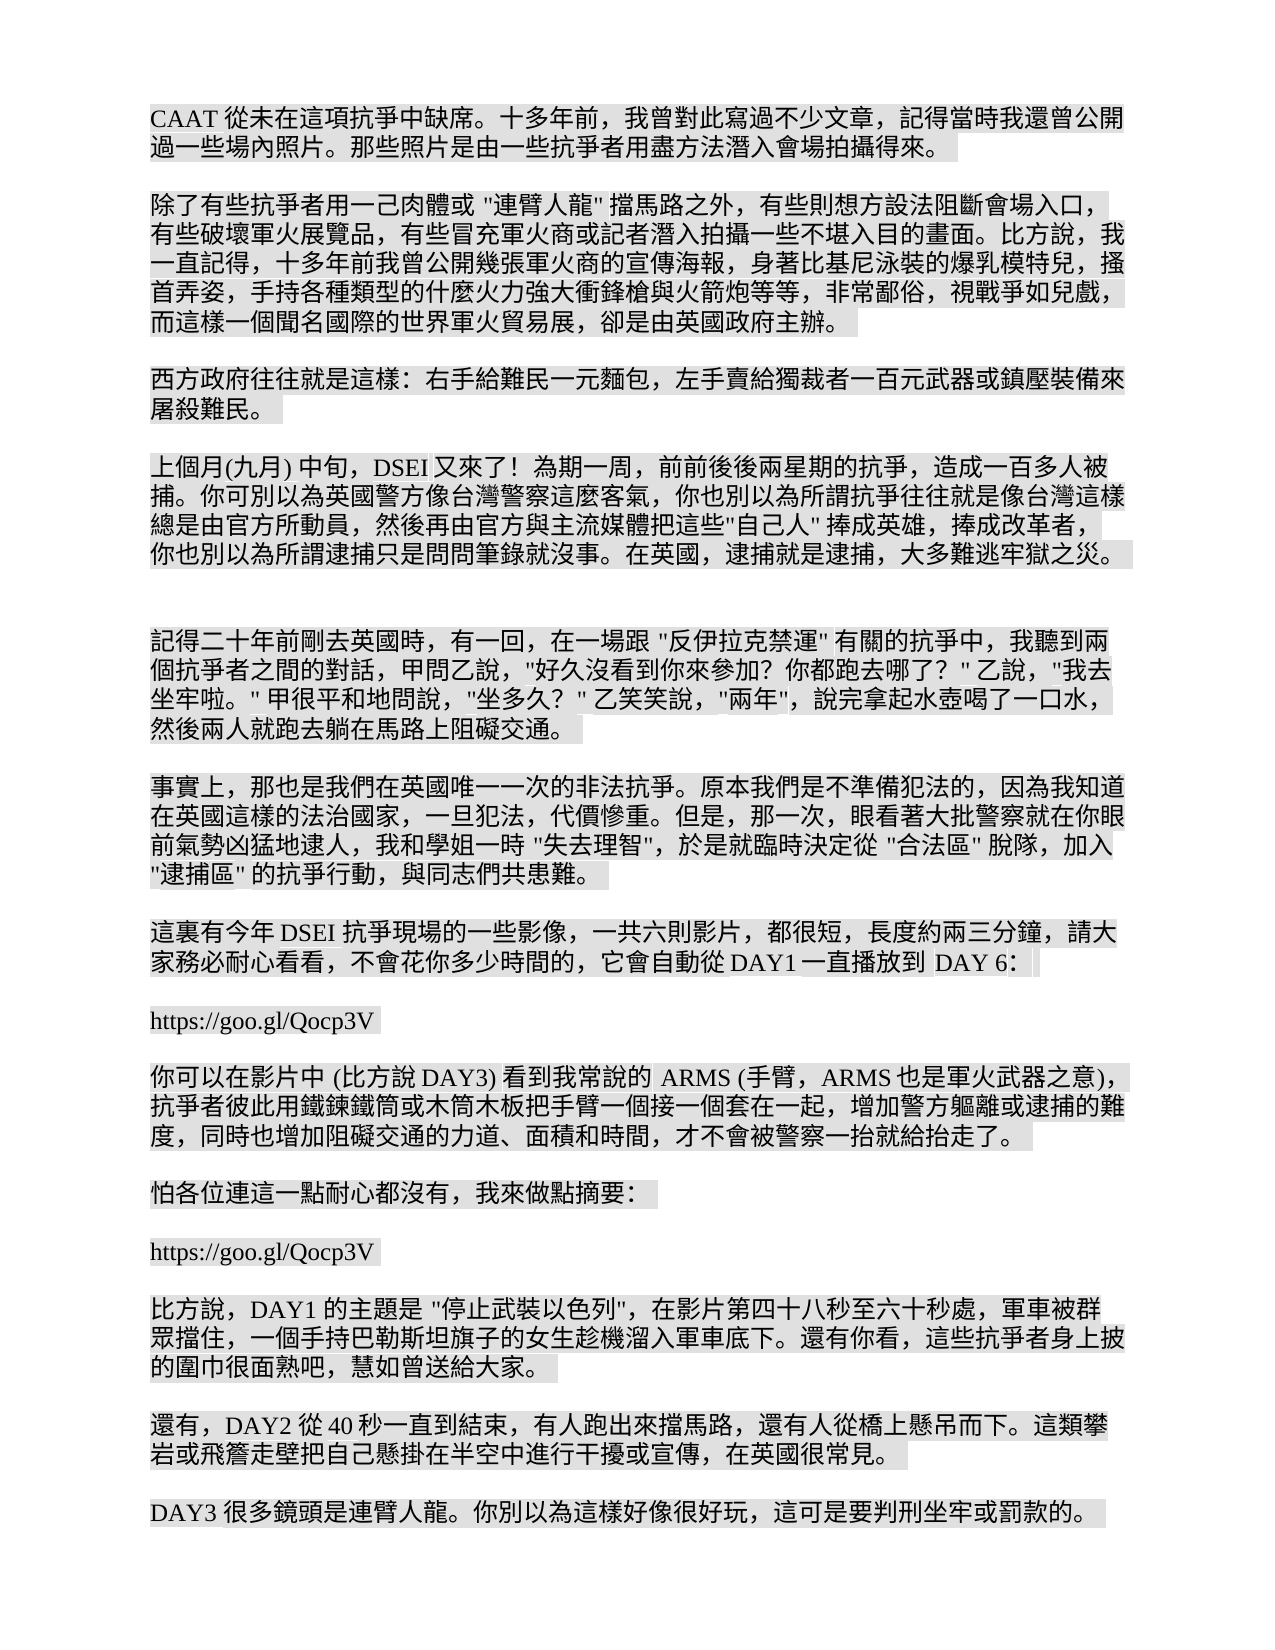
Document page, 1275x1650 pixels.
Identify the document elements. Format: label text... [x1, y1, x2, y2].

text 奉領導命令，整理之後貼在首頁。我先把它貼這裏： ====================== 從CAAT 說起 陳真 2017. 10. 09. 諾貝爾和平獎通常都頒給一些混蛋，但有幾年的得獎主實至名歸，例如1997年的 ICBL (International Campaign to Ban Landmines，國際反地雷組織)，例如1999年的 MSF(醫師無國界組織)，另外就是今年的 ICAN (International Campaign to Abolish Nuclear Weapons)。 ICAN 和 ICBL 一樣，它不是"一個" 組織，而是一百多個國家的反核武組織所共同組成的一個聯盟。我常講的CND (Campaign for Nuclear Disarmament)以及 CAAT (Campaign Against Arms Trade) 都是它的成員之一。CND 是羅素在1957年所創，運作至今，可說是英國反戰運動的先驅。 至於 CAAT，更是全球最大的反軍火貿易組織，身先士卒，非常勇敢，許多成員經常在各種反戰抗爭中付出代價 (例如牢獄之災)。而且，該組織所提供的各項研究報告或資訊，內容嚴謹詳實，非常有用。就跟 MSF 一樣，CAAT 可說是全世界我所知道的社運團體中，最讓我敬佩的極少數團體之一。長年以來我都是它的會員。我現在每天喝茶用的馬克杯就是將近20年前捐款給 CAAT 時買的。 Noam Chomsky 對 CAAT也高度推崇。Chomsky 曾經感嘆說，很難在美國本土上成立像 CAAT 這樣的團體，因為美國政治上最高的統治者就是軍火商；在美國反軍火貿易等於是不要命了。 至於核武問題，終究更是每個人所必須面對的，我們若不去面對它，後果將是毀滅性的。 ICAN 成立十年，它的主要貢獻除了聯合全球的反核武力量之外，還包括比方說今年七月，一如 ICBL 當年的作法，成功在聯合國推動 "國際禁核武條約"，124國參與談判，除了荷蘭反對及新加坡棄權外，其餘 122 國都投下贊成票，並陸續已經有幾十個國家簽署承諾，禁絕發展核武。 這項條約具有法律約束力，因此，所有擁核國家以及日本、南北韓和大部份西方國家都拒絕簽署。 我能想像一些完全狀況外的人也許又要說 "這種條約沒有用啦" 之類的酸言酸語。我對於回答這類腦殘、毫無意義的嘲諷，實在很沒有興趣再去回答，那就好像有人說 "醫學沒有用啦，科學是騙人的啦，大家還不是一樣生病，還不是一樣每天都有死人"，你該怎麼回答這種腦殘問題？ 知道什麼是 DSEI 嗎？它是 Defence and Security Equipment International 的縮寫，是全世界最大的一個軍火貿易展，每兩年就會在英國舉辦，來自全世界各地的軍火商與政府代表及戰爭掮客，齊聚一堂。 每次舉辦，必定引來強烈抗議。特別是2001年之後，因為美國假借反恐，大肆對外發動侵略戰爭，更是衝突不斷，英國警方多次抱怨警力不堪負荷，因為抗爭者往往化整為零，單獨行動，採游擊戰術，不惜以身試法，進行各種干擾與破壞行動，甚至沿路有人不斷以肉身或 "連臂人龍" 阻擋軍火商或載運軍火模型的卡車入場，或甚志是把自己和軍車綁住，阻止軍車前進等等。 CAAT 從未在這項抗爭中缺席。十多年前，我曾對此寫過不少文章，記得當時我還曾公開過一些場內照片。那些照片是由一些抗爭者用盡方法潛入會場拍攝得來。 除了有些抗爭者用一己肉體或 "連臂人龍" 擋馬路之外，有些則想方設法阻斷會場入口，有些破壞軍火展覽品，有些冒充軍火商或記者潛入拍攝一些不堪入目的畫面。比方說，我一直記得，十多年前我曾公開幾張軍火商的宣傳海報，身著比基尼泳裝的爆乳模特兒，搔首弄姿，手持各種類型的什麼火力強大衝鋒槍與火箭炮等等，非常鄙俗，視戰爭如兒戲，而這樣一個聞名國際的世界軍火貿易展，卻是由英國政府主辦。 西方政府往往就是這樣：右手給難民一元麵包，左手賣給獨裁者一百元武器或鎮壓裝備來屠殺難民。 上個月(九月) 中旬，DSEI又來了！為期一周，前前後後兩星期的抗爭，造成一百多人被捕。你可別以為英國警方像台灣警察這麼客氣，你也別以為所謂抗爭往往就是像台灣這樣總是由官方所動員，然後再由官方與主流媒體把這些"自己人" 捧成英雄，捧成改革者，你也別以為所謂逮捕只是問問筆錄就沒事。在英國，逮捕就是逮捕，大多難逃牢獄之災。 記得二十年前剛去英國時，有一回，在一場跟 "反伊拉克禁運" 有關的抗爭中，我聽到兩個抗爭者之間的對話，甲問乙說，"好久沒看到你來參加？你都跑去哪了？" 乙說，"我去坐牢啦。" 甲很平和地問說，"坐多久？" 乙笑笑說，"兩年"，說完拿起水壺喝了一口水，然後兩人就跑去躺在馬路上阻礙交通。 事實上，那也是我們在英國唯一一次的非法抗爭。原本我們是不準備犯法的，因為我知道在英國這樣的法治國家，一旦犯法，代價慘重。但是，那一次，眼看著大批警察就在你眼前氣勢凶猛地逮人，我和學姐一時 "失去理智"，於是就臨時決定從 "合法區" 脫隊，加入 "逮捕區" 的抗爭行動，與同志們共患難。 這裏有今年DSEI 抗爭現場的一些影像，一共六則影片，都很短，長度約兩三分鐘，請大家務必耐心看看，不會花你多少時間的，它會自動從DAY1一直播放到 DAY 6： https://goo.gl/Qocp3V 你可以在影片中 (比方說DAY3) 看到我常說的 ARMS (手臂，ARMS也是軍火武器之意)，抗爭者彼此用鐵鍊鐵筒或木筒木板把手臂一個接一個套在一起，增加警方軀離或逮捕的難度，同時也增加阻礙交通的力道、面積和時間，才不會被警察一抬就給抬走了。 怕各位連這一點耐心都沒有，我來做點摘要： https://goo.gl/Qocp3V 比方說，DAY1 的主題是 "停止武裝以色列"，在影片第四十八秒至六十秒處，軍車被群眾擋住，一個手持巴勒斯坦旗子的女生趁機溜入軍車底下。還有你看，這些抗爭者身上披的圍巾很面熟吧，慧如曾送給大家。 還有，DAY2 從40秒一直到結束，有人跑出來擋馬路，還有人從橋上懸吊而下。這類攀岩或飛簷走壁把自己懸掛在半空中進行干擾或宣傳，在英國很常見。 DAY3 很多鏡頭是連臂人龍。你別以為這樣好像很好玩，這可是要判刑坐牢或罰款的。 DAY4，26 秒至 38 秒處有個女生還舉了個牌子，自設 "檢查哨"，要求往來參展軍車停下受檢。而且，你看，一條公路那麼長，沿途有多少人進行干擾阻礙。還有，1分40 秒到最後，你看，實際上抗爭者並不多，但在你嘲弄他們 "這樣做沒有用啦" 之前，可別忘了，一旦被捕，他們個人往往得為這樣一些所謂 "沒有用" 的行為付出法律代價。 還有，請看另一段影片： https://www.youtube.com/watch?v=UD7oG4RFNSQ 8分42 秒到 9 分02 秒，一排人龍擋在入口。 還有，底下這個影片，強烈建議從頭看到尾： https://www.youtube.com/watch?v=hu1QBv-wQRU 這影片其實並沒什麼特別，類似的場景在英國很平常。但是，關於社運，有一些我長久以來很想講卻完全講不出來的東西，其實都能從類似像這樣一些影片中 "看到"。比方說，32 秒到 50 秒處，有個中老年婦女被逮捕，在英國經常可以看到類似像這樣一些人，數不清，那種氣質和神情總是讓我非常感動。 台灣的一個很大的問題就是：台灣完完全全就是個社運沙漠，除了極少數例外(例如動物社會研究會)，根本沒有社運可言，只有一大堆由政客騙子人渣搞的一大堆完全出於特定政治目的 (反中反華反國民黨)、專門為人渣黨服務，藉以謀取私人卑鄙利益與政黨利益的所謂 "社運" 或什麼 "學運"。 至於底下那些永遠為主流政治勢力搖旗吶喊的蠢蛋，你很難讓他們相信自己是蠢蛋，因為就如馬克吐溫所說："It's easier to fool people than to convince them that they have been fooled." (愚弄人民，遠遠比讓人民相信自己被愚弄了還更簡單許多。) 不過，關於社運或任何一種社會參與或政治參與，"蠢" 與 "壞" 也許還不是最大的問題；在這一點上，台英兩地有個根本上的不同，簡單說就是虛榮。英國人大多是為了自己的良知與信念來參與，但台灣人卻往往是因為一種流行，一種虛榮，一種酷炫時髦，一種個人利益，一種跟顏色有關的政治立場等等，也就是一切非關個人良知的動機。 而且，在島內，所謂社運，往往講身份講地位；所謂社會地位高的，例如教授或醫生(最好是台大的)，就帶頭當什麼領導者，然後媒體和社會大眾會再從中捏造虛構出所謂英雄或明星，一切光環歸他所有。 但是，在英國，根本沒有誰領導誰的問題。你自己的信念和良知就是你的領導。就算是劍橋校長或什麼世界學術大師或諾貝爾獎得主來參加靜站，也不會有人因此多看你一眼，媒體也不會單純因為這樣一種身份而大肆吹捧，更不用說什麼領導了。 而且，更不可能有什麼社運明星或什麼碗糕社運名人。參與者不過就只是來自四面八方、完全平等的一群人，不會有誰會被特別突顯其重要性，那就好像你來到教堂，沒有人會因為你的身份地位而對你有不同的評價或對你特別矚目；同時也不會稍微搞點雞毛蒜皮事就被媒體捧成明星名人，捧成什麼領袖、英雄，也不可能被打兩下就成為什麼社運受難者或政治受難者，然後藉此吃香喝辣名利雙收，藉此操弄個不停，這一切理應都只是每個參與者應該付出的一種代價，不該有人因為社會地位比較高就受到特別的吹捧與矚目。 倘若你去一個教會，高學歷高社會地位或名人、名校什麼的，永遠是鎂光燈所在，稍微放個屁就全場震動，大家都得隨時恭敬聆聽並加以分析其屁之不同凡響的意義，請問你會覺得這是個很棒的教會嗎？我在英國很喜歡去教堂，逢教堂必進，但在台灣卻視之如畏途，已經二十幾年不曾再踏進一步，道理其實差不多。台灣人好像永遠手上都拿著一把尺一把秤，無時無刻都在衡量自己與別人的"份量"，從而決定應該怎麼看待對方的 "重要性"，而所謂 "份量"，其實就是各種所謂社會地位與名利的總得分。 比方說，在台灣，不管你為政治付出多大的代價，除非你很樂意讓自己成為名人，或是爬上某種社會地位，或是選個什麼市長立委的或是當個部長、主委或什麼國營事業董事長等等，否則，用台灣人流行的術語來講，根本沒有人會真心把你視為一個咖，沒有人會真的相信你做出了什麼貢獻。 反之，只要你擁有那些所謂社會地位或官位職位，你就算從來不曾為政治做過任何貢獻，甚至你過去其實是個卑鄙的反改革者也沒關係，台灣社會照樣還是會把光環聚焦到你身上，認為你才是真正具有份量並且有意義有價值、值得大家矚目與瞻仰的 "領導者"。 這一切，就是台英兩地在公眾參與上一個最大的根本不同。台灣，基本上是沒有 "公眾參與" 這回事的，有的只是主流社會欽定的各路小丑跳樑騙吃騙喝的政治舞台，而最為可悲的是，一般人其實是完全吃這一套的。一個沒有 "公眾參與"、近乎一片社運沙漠的社會，卻自以為是個民主社會，豈不可笑。 我的表達能力幾乎完全無法表達我非常想說的這一點虛榮與虛構，但我相信，那些能理解的，不用人家說，馬上就能理解並感到極端厭惡；至於無法自行理解的，其實我就算說上一百萬遍也不可能讓他聽懂我到底想說什麼。 [150, 75, 1125, 1557]
